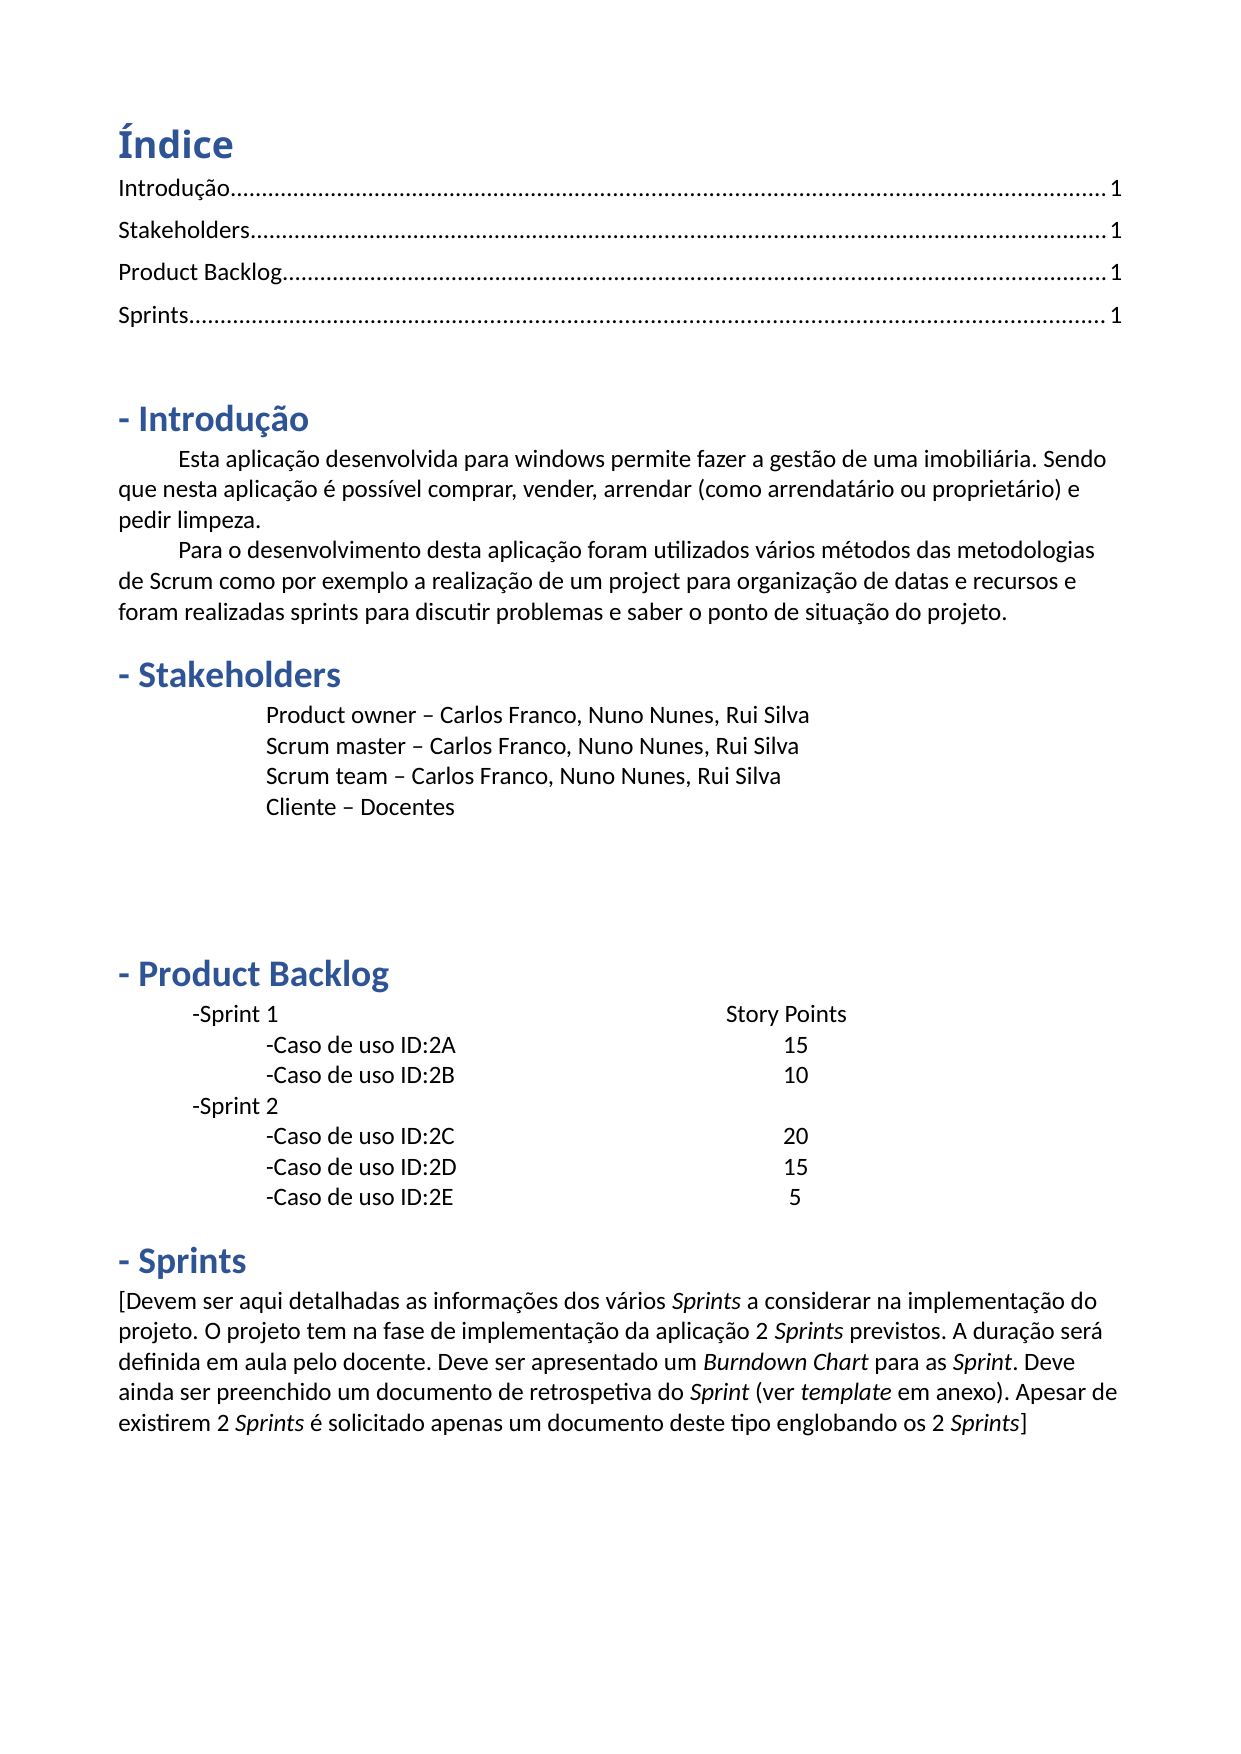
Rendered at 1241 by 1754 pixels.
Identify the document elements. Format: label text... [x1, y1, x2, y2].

text - Stakeholders [118, 651, 1122, 697]
text Product owner – Carlos Franco, Nuno Nunes, Rui Silva [118, 699, 1122, 730]
text -Caso de uso ID:2D 15 [118, 1151, 1122, 1181]
text - Sprints [118, 1237, 1122, 1283]
text Product Backlog 1 [118, 256, 1122, 287]
text -Caso de uso ID:2A 15 [118, 1029, 1122, 1059]
text -Caso de uso ID:2B 10 [118, 1059, 1122, 1090]
text Scrum team – Carlos Franco, Nuno Nunes, Rui Silva [118, 760, 1122, 791]
text - Product Backlog [118, 950, 1122, 996]
text [Devem ser aqui detalhadas as informações dos vários Sprints a considerar na implementação do projeto. O projeto tem na fase de implementação da aplicação 2 Sprints previstos. A duração será definida em aula pelo docente. Deve ser apresentado um Burndown Chart para as Sprint. Deve ainda ser preenchido um documento de retrospetiva do Sprint (ver template em anexo). Apesar de existirem 2 Sprints é solicitado apenas um documento deste tipo englobando os 2 Sprints] [118, 1285, 1122, 1438]
text -Caso de uso ID:2C 20 [118, 1120, 1122, 1151]
text Scrum master – Carlos Franco, Nuno Nunes, Rui Silva [118, 730, 1122, 760]
text Stakeholders 1 [118, 214, 1122, 244]
text Para o desenvolvimento desta aplicação foram utilizados vários métodos das metodologias de Scrum como por exemplo a realização de um project para organização de datas e recursos e foram realizadas sprints para discutir problemas e saber o ponto de situação do projeto. [118, 535, 1122, 626]
text - Introdução [118, 395, 1122, 441]
text -Sprint 2 [118, 1090, 1122, 1120]
text -Sprint 1 Story Points [118, 998, 1122, 1029]
text Cliente – Docentes [118, 791, 1122, 821]
text -Caso de uso ID:2E 5 [118, 1181, 1122, 1212]
text Introdução 1 [118, 172, 1122, 202]
text Índice [118, 118, 1122, 169]
text Esta aplicação desenvolvida para windows permite fazer a gestão de uma imobiliária. Sendo que nesta aplicação é possível comprar, vender, arrendar (como arrendatário ou proprietário) e pedir limpeza. [118, 443, 1122, 535]
text Sprints 1 [118, 299, 1122, 329]
